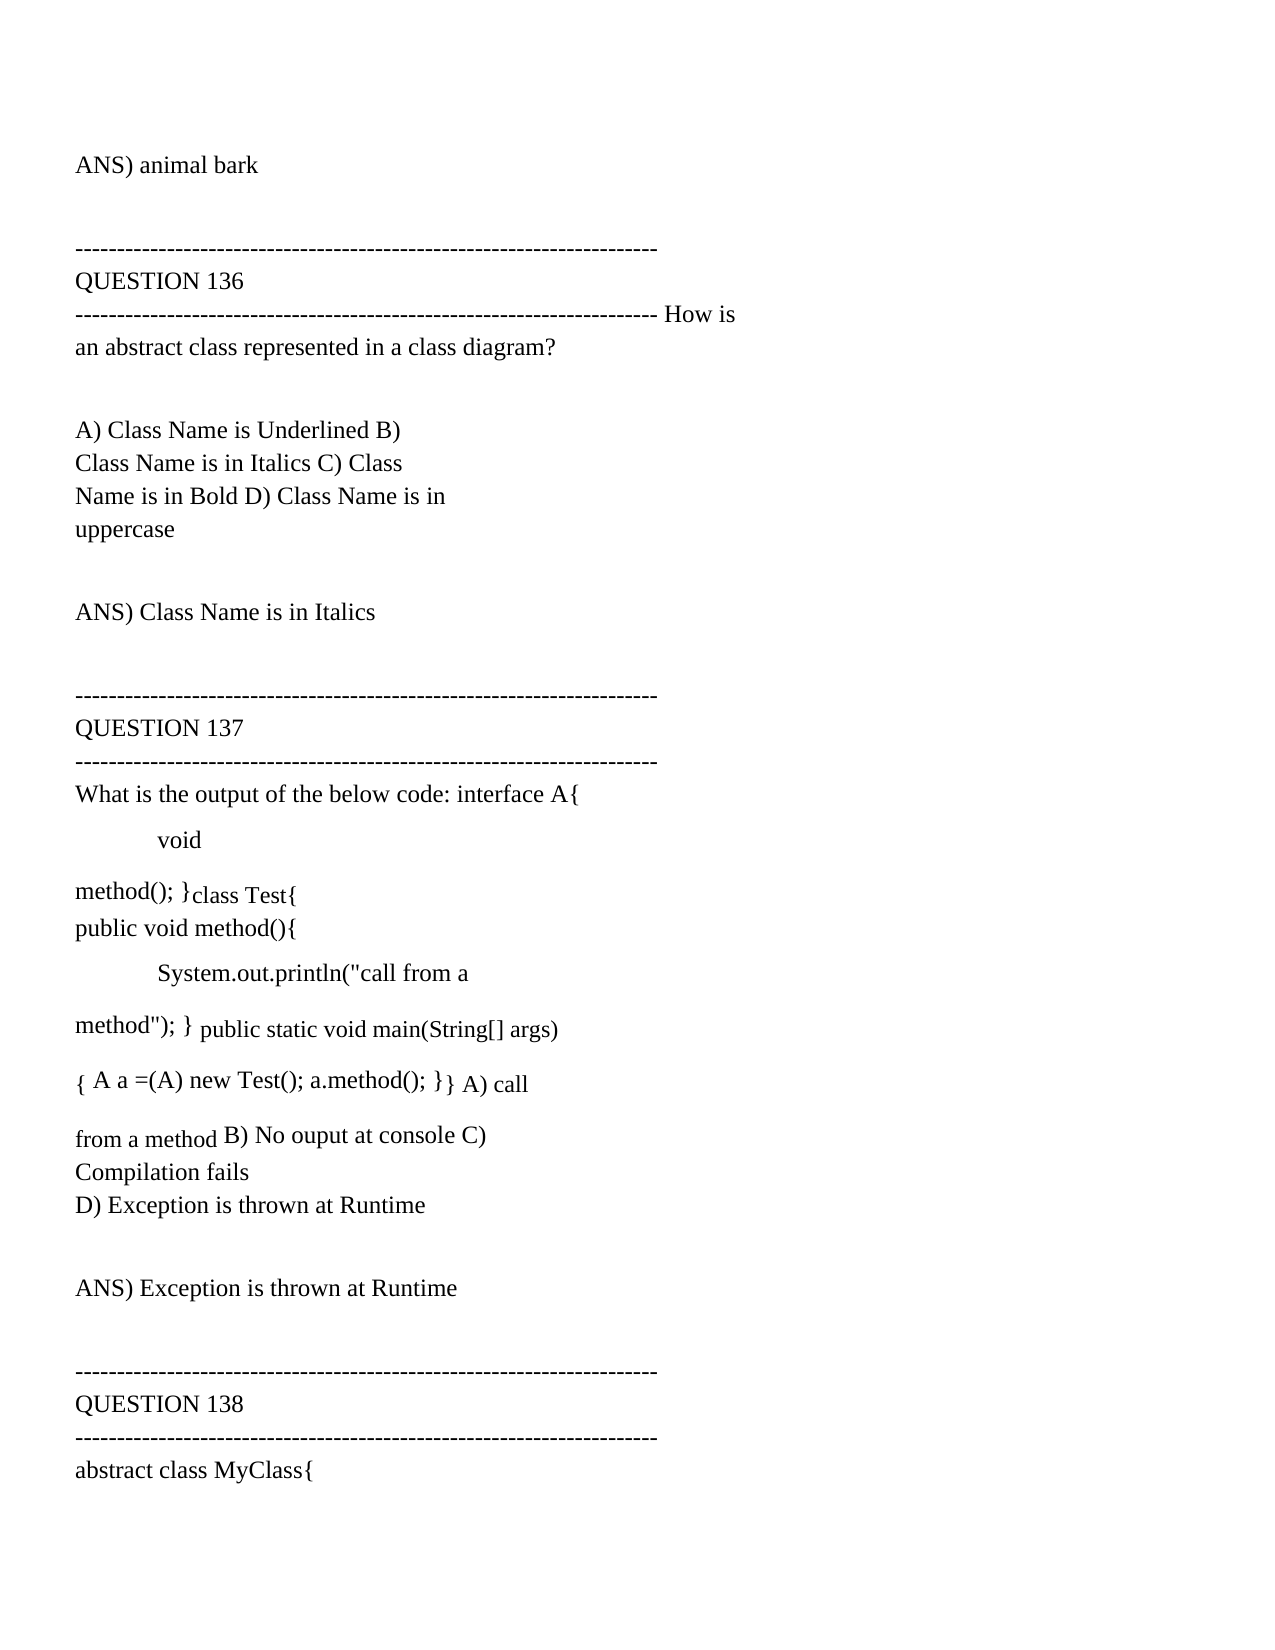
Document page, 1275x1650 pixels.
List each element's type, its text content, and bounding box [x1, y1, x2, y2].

text ANS) Exception is thrown at Runtime [75, 1273, 522, 1302]
text ANS) Class Name is in Italics [75, 597, 436, 626]
text ANS) animal bark [75, 150, 307, 179]
text ---------------------------------------------------------------------- QUESTION 136 ---------------------------------------------------------------------- How is an abstract class represented in a class diagram? [75, 233, 743, 361]
text ---------------------------------------------------------------------- QUESTION 137 ---------------------------------------------------------------------- What is the output of the below code: interface A{ [75, 680, 693, 808]
text void method(); }class Test{ public void method(){ [75, 825, 351, 942]
text System.out.println("call from a method"); } public static void main(String[] args) { A a =(A) new Test(); a.method(); }} A) call from a method B) No ouput at console C) Compilation fails [75, 958, 572, 1186]
text A) Class Name is Underlined B) Class Name is in Italics C) Class Name is in Bold D) Class Name is in uppercase [75, 415, 455, 543]
text D) Exception is thrown at Runtime [75, 1190, 488, 1218]
text ---------------------------------------------------------------------- QUESTION 138 ---------------------------------------------------------------------- abstract class MyClass{ [75, 1356, 693, 1484]
